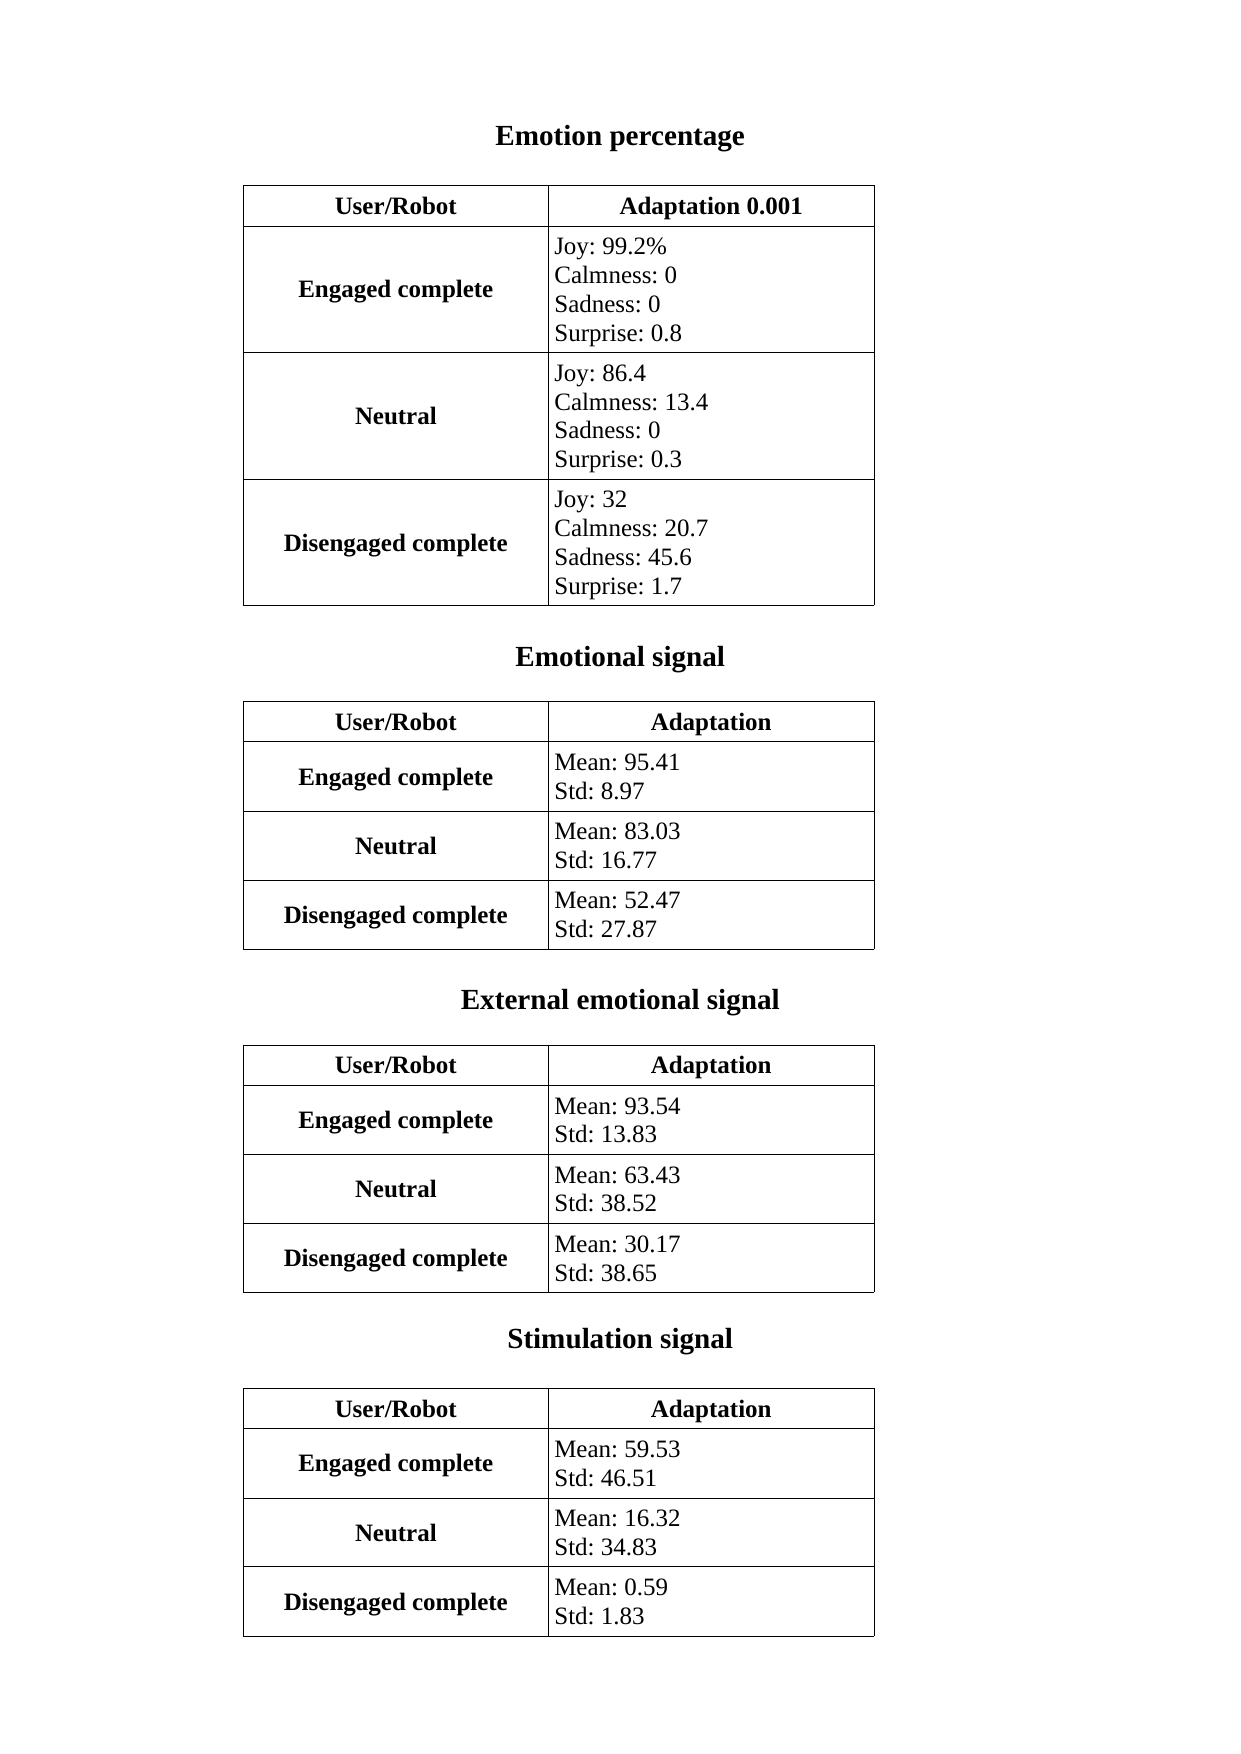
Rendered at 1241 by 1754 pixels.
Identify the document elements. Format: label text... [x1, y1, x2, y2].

table_cell Disengaged complete [244, 1224, 548, 1292]
table_cell Neutral [244, 1499, 548, 1566]
table_header User/Robot [244, 702, 548, 741]
table_cell Mean: 16.32 Std: 34.83 [549, 1499, 874, 1566]
table_cell Mean: 52.47 Std: 27.87 [549, 881, 874, 949]
table_header Adaptation [549, 1389, 874, 1428]
table_header Adaptation 0.001 [549, 186, 874, 226]
table_cell Joy: 32 Calmness: 20.7 Sadness: 45.6 Surprise: 1.7 [549, 480, 874, 605]
table_cell Mean: 63.43 Std: 38.52 [549, 1155, 874, 1223]
table_cell Neutral [244, 1155, 548, 1223]
table_header User/Robot [244, 1389, 548, 1428]
table_cell Joy: 99.2% Calmness: 0 Sadness: 0 Surprise: 0.8 [549, 227, 874, 352]
table_cell Mean: 83.03 Std: 16.77 [549, 812, 874, 879]
table_cell Mean: 95.41 Std: 8.97 [549, 742, 874, 811]
table_cell Engaged complete [244, 227, 548, 352]
table_cell Mean: 0.59 Std: 1.83 [549, 1567, 874, 1636]
table_cell Engaged complete [244, 1086, 548, 1154]
table_cell Disengaged complete [244, 480, 548, 605]
table_header Adaptation [549, 1046, 874, 1085]
table_header User/Robot [244, 186, 548, 226]
table_cell Mean: 93.54 Std: 13.83 [549, 1086, 874, 1154]
table_header Adaptation [549, 702, 874, 741]
text Emotional signal [118, 639, 1122, 672]
table_cell Disengaged complete [244, 881, 548, 949]
table_cell Engaged complete [244, 1429, 548, 1497]
table_cell Mean: 59.53 Std: 46.51 [549, 1429, 874, 1497]
table_cell Disengaged complete [244, 1567, 548, 1636]
text Emotion percentage [118, 118, 1122, 152]
table_cell Neutral [244, 353, 548, 479]
table_cell Mean: 30.17 Std: 38.65 [549, 1224, 874, 1292]
table_cell Neutral [244, 812, 548, 879]
table_header User/Robot [244, 1046, 548, 1085]
table_cell Joy: 86.4 Calmness: 13.4 Sadness: 0 Surprise: 0.3 [549, 353, 874, 479]
table_cell Engaged complete [244, 742, 548, 811]
text External emotional signal [118, 982, 1122, 1016]
text Stimulation signal [118, 1321, 1122, 1354]
